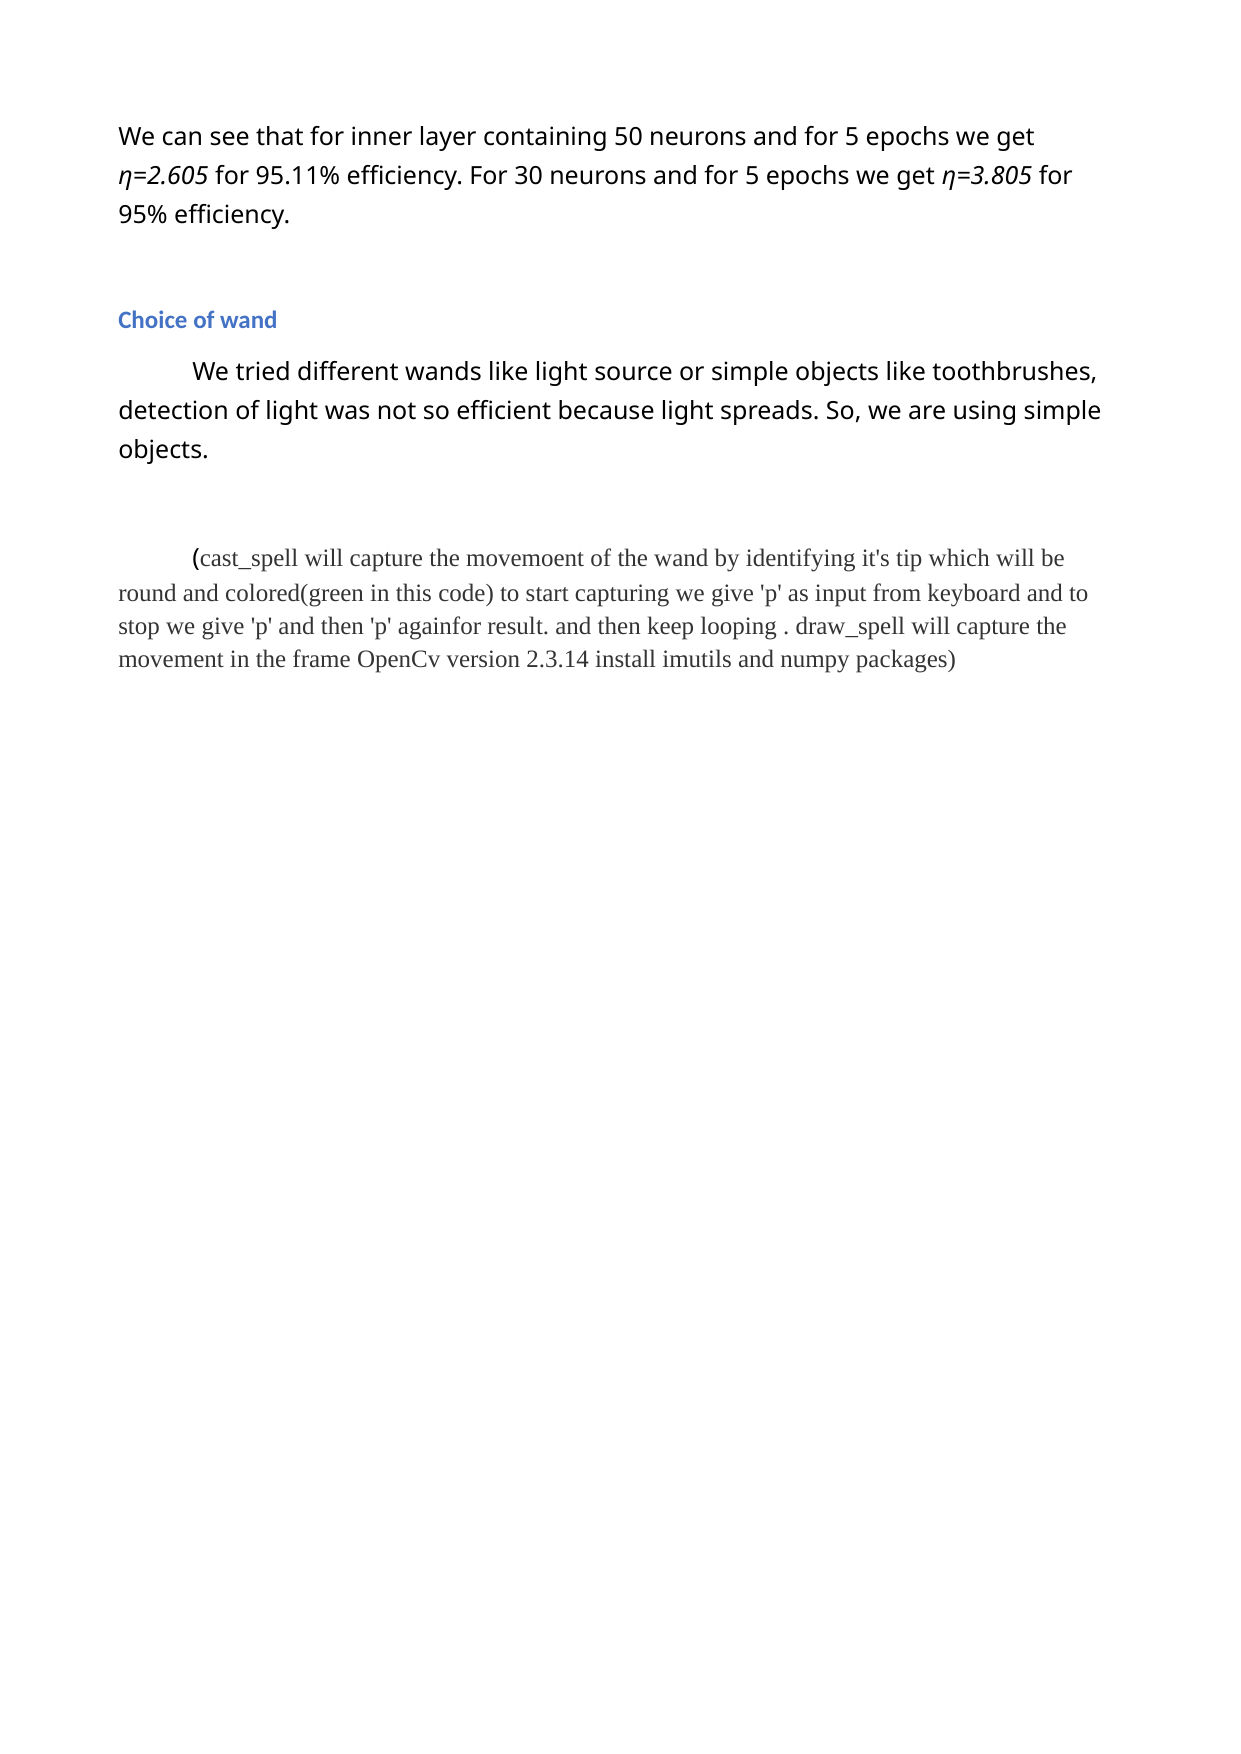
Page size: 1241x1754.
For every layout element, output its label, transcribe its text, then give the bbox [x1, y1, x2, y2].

text (cast_spell will capture the movemoent of the wand by identifying it's tip which will be round and colored(green in this code) to start capturing we give 'p' as input from keyboard and to stop we give 'p' and then 'p' againfor result. and then keep looping . draw_spell will capture the movement in the frame OpenCv version 2.3.14 install imutils and numpy packages) [118, 539, 1122, 672]
text We can see that for inner layer containing 50 neurons and for 5 epochs we get η=2.605 for 95.11% efficiency. For 30 neurons and for 5 epochs we get η=3.805 for 95% efficiency. [118, 118, 1122, 231]
text Choice of wand [118, 304, 1122, 334]
text We tried different wands like light source or simple objects like toothbrushes, detection of light was not so efficient because light spreads. So, we are using simple objects. [118, 353, 1122, 466]
